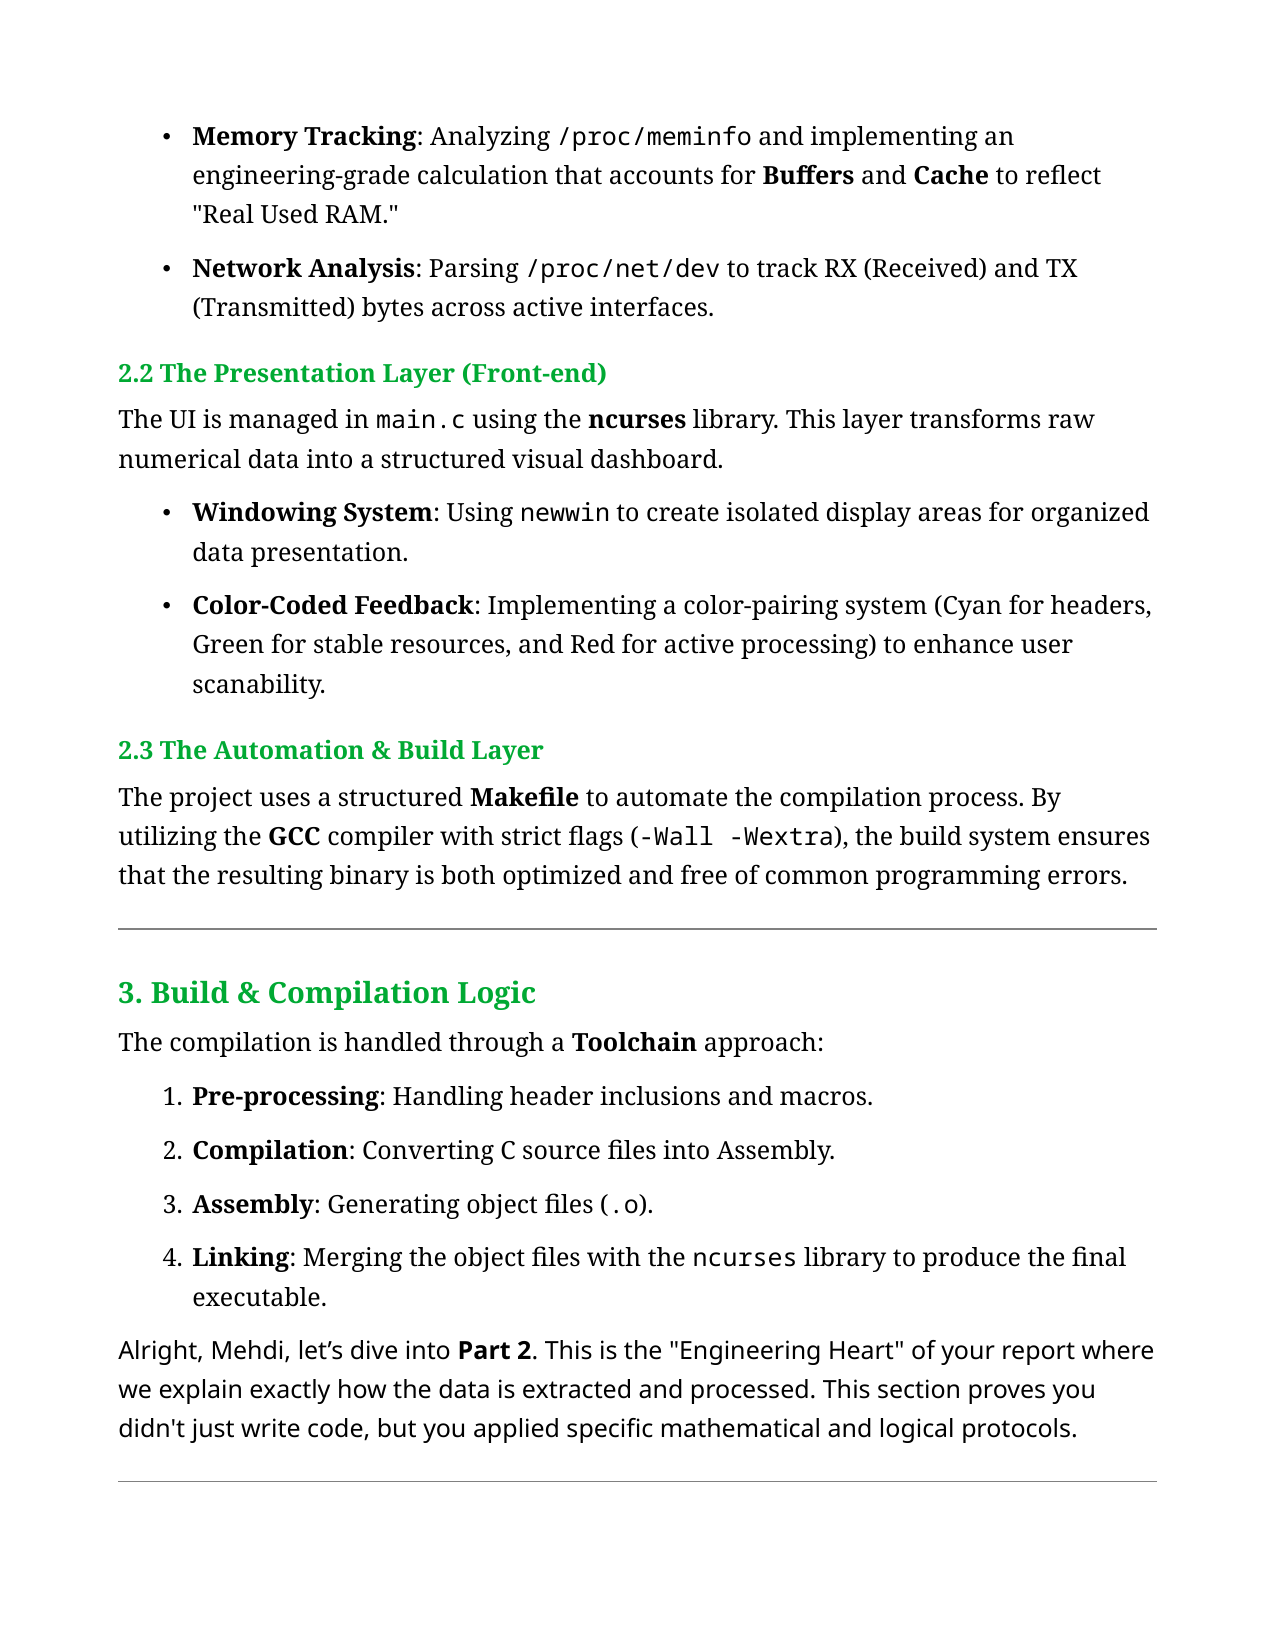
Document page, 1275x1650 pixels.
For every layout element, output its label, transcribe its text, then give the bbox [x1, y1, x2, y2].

text The UI is managed in main.c using the ncurses library. This layer transforms raw numerical data into a structured visual dashboard. [118, 402, 1157, 475]
list Windowing System: Using newwin to create isolated display areas for organized data presentation. [162, 495, 1157, 568]
subtitle 2.2 The Presentation Layer (Front-end) [118, 356, 1157, 390]
list Assembly: Generating object files (.o). [162, 1186, 1157, 1220]
text The compilation is handled through a Toolchain approach: [118, 1025, 1157, 1059]
list Network Analysis: Parsing /proc/net/dev to track RX (Received) and TX (Transmitted) bytes across active interfaces. [162, 250, 1157, 323]
list Color-Coded Feedback: Implementing a color-pairing system (Cyan for headers, Green for stable resources, and Red for active processing) to enhance user scanability. [162, 588, 1157, 700]
list Linking: Merging the object files with the ncurses library to produce the final executable. [162, 1240, 1157, 1313]
text Alright, Mehdi, let’s dive into Part 2. This is the "Engineering Heart" of your report where we explain exactly how the data is extracted and processed. This section proves you didn't just write code, but you applied specific mathematical and logical protocols. [118, 1333, 1157, 1444]
text The project uses a structured Makefile to automate the compilation process. By utilizing the GCC compiler with strict flags (-Wall -Wextra), the build system ensures that the resulting binary is both optimized and free of common programming errors. [118, 779, 1157, 892]
list Pre-processing: Handling header inclusions and macros. [162, 1079, 1157, 1113]
list Compilation: Converting C source files into Assembly. [162, 1132, 1157, 1167]
list Memory Tracking: Analyzing /proc/meminfo and implementing an engineering-grade calculation that accounts for Buffers and Cache to reflect "Real Used RAM." [162, 118, 1157, 231]
subtitle 2.3 The Automation & Build Layer [118, 733, 1157, 767]
subtitle 3. Build & Compilation Logic [118, 973, 1157, 1012]
